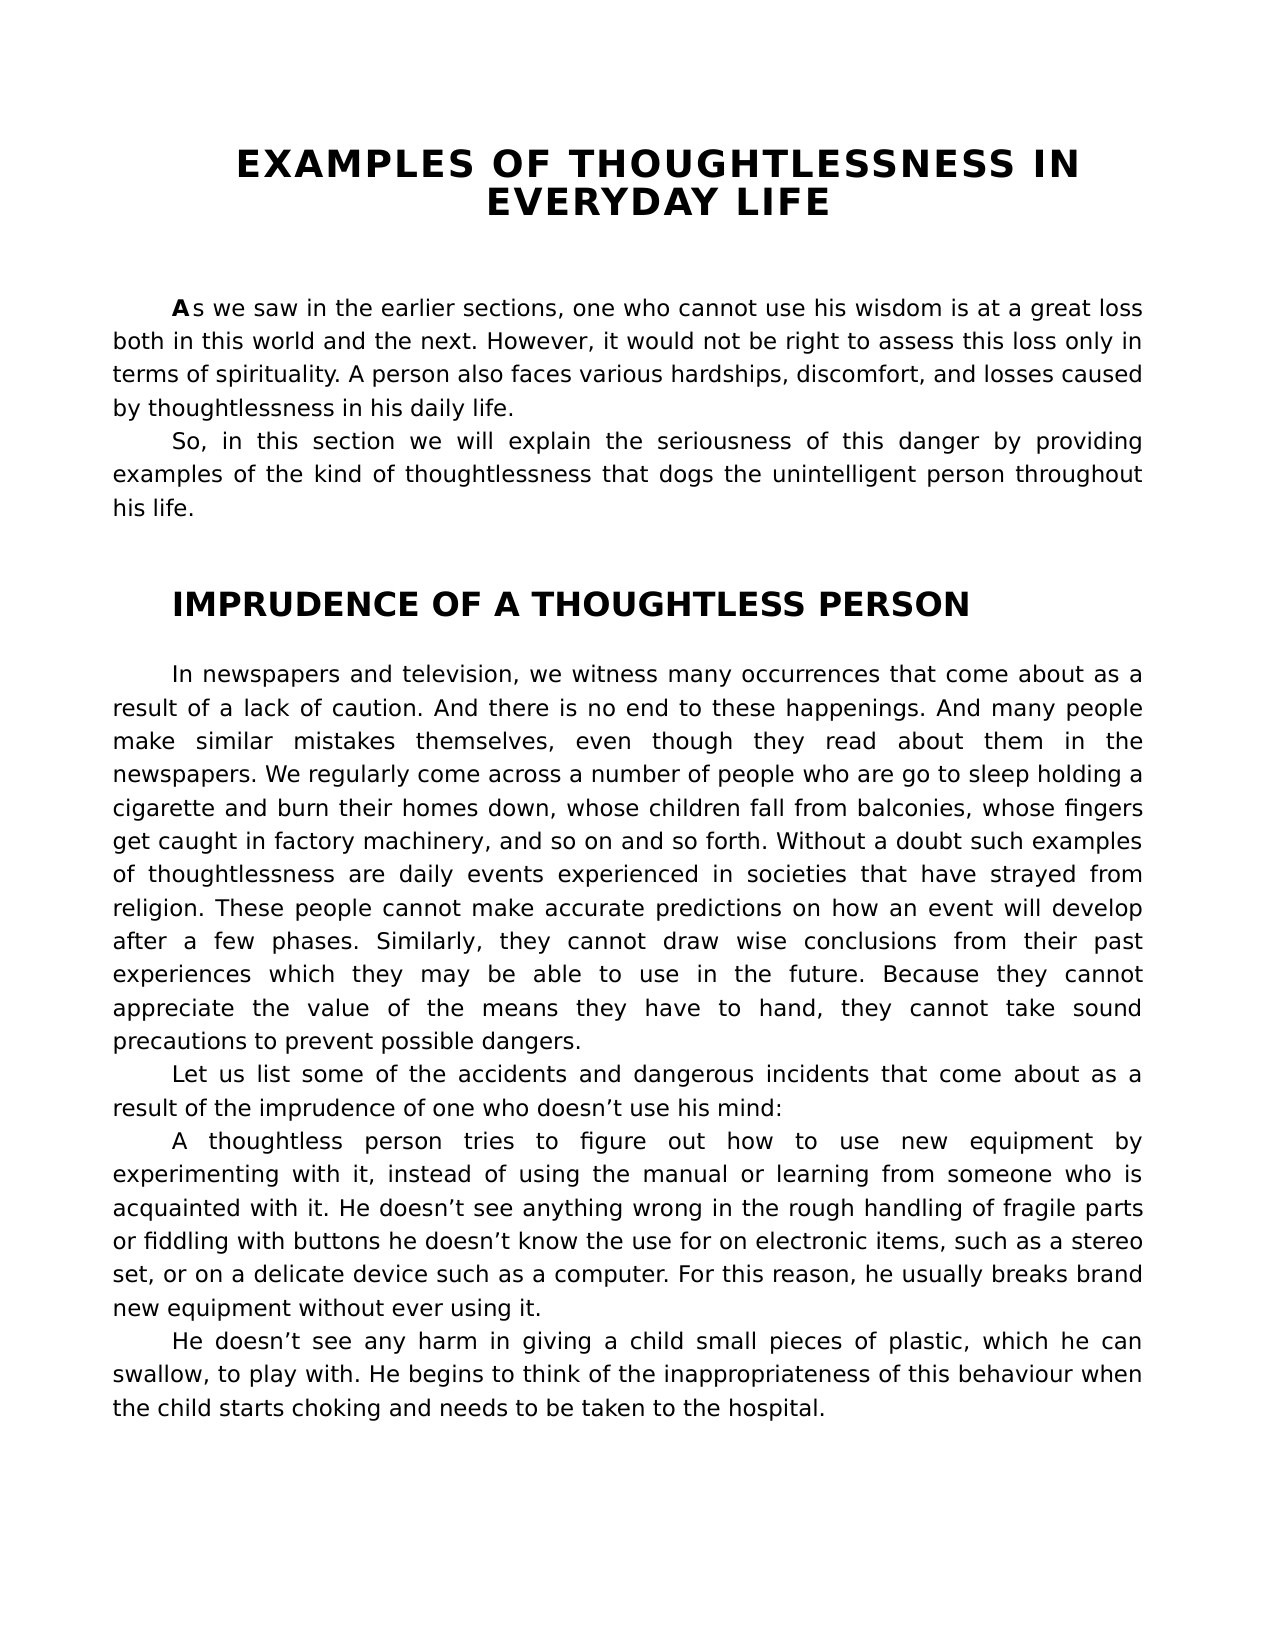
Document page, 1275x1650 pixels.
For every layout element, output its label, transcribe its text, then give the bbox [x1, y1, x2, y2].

text In newspapers and television, we witness many occurrences that come about as a result of a lack of caution. And there is no end to these happenings. And many people make similar mistakes themselves, even though they read about them in the newspapers. We regularly come across a number of people who are go to sleep holding a cigarette and burn their homes down, whose children fall from balconies, whose fingers get caught in factory machinery, and so on and so forth. Without a doubt such examples of thoughtlessness are daily events experienced in societies that have strayed from religion. These people cannot make accurate predictions on how an event will develop after a few phases. Similarly, they cannot draw wise conclusions from their past experiences which they may be able to use in the future. Because they cannot appreciate the value of the means they have to hand, they cannot take sound precautions to prevent possible dangers. [112, 656, 1145, 1056]
text A thoughtless person tries to figure out how to use new equipment by experimenting with it, instead of using the manual or learning from someone who is acquainted with it. He doesn’t see anything wrong in the rough handling of fragile parts or fiddling with buttons he doesn’t know the use for on electronic items, such as a stereo set, or on a delicate device such as a computer. For this reason, he usually breaks brand new equipment without ever using it. [112, 1123, 1145, 1323]
text He doesn’t see any harm in giving a child small pieces of plastic, which he can swallow, to play with. He begins to think of the inappropriateness of this behaviour when the child starts choking and needs to be taken to the hospital. [112, 1323, 1145, 1423]
text EXAMPLES OF THOUGHTLESSNESS IN EVERYDAY LIFE [172, 148, 1145, 223]
text IMPRUDENCE OF A THOUGHTLESS PERSON [112, 589, 1145, 623]
text Let us list some of the accidents and dangerous incidents that come about as a result of the imprudence of one who doesn’t use his mind: [112, 1056, 1145, 1123]
text As we saw in the earlier sections, one who cannot use his wisdom is at a great loss both in this world and the next. However, it would not be right to assess this loss only in terms of spirituality. A person also faces various hardships, discomfort, and losses caused by thoughtlessness in his daily life. [112, 289, 1145, 423]
text So, in this section we will explain the seriousness of this danger by providing examples of the kind of thoughtlessness that dogs the unintelligent person throughout his life. [112, 423, 1145, 523]
